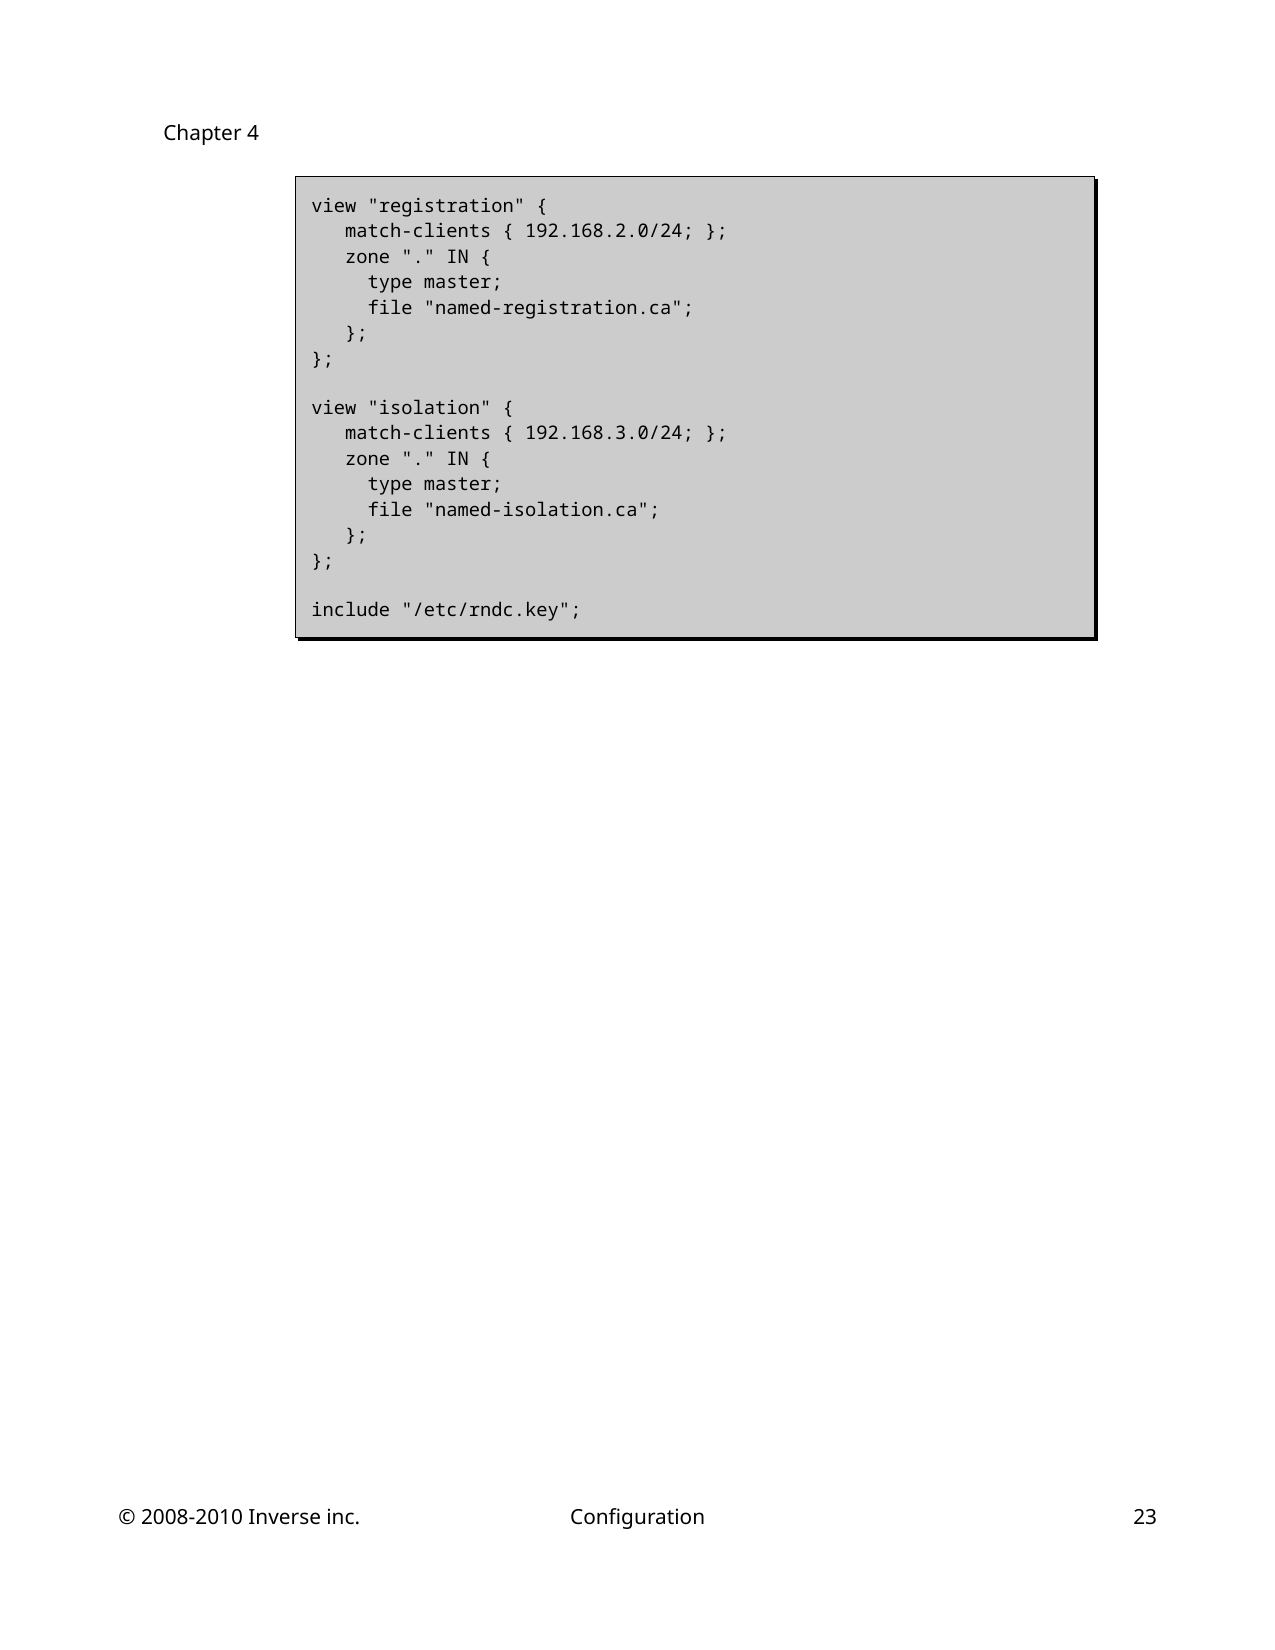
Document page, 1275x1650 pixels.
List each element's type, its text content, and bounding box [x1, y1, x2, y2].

text include "/etc/rndc.key"; [296, 581, 1094, 637]
text view "isolation" { match-clients { 192.168.3.0/24; }; zone "." IN { type master; file "named-isolation.ca"; }; }; [296, 378, 1094, 573]
text view "registration" { match-clients { 192.168.2.0/24; }; zone "." IN { type master; file "named-registration.ca"; }; }; [296, 177, 1094, 371]
